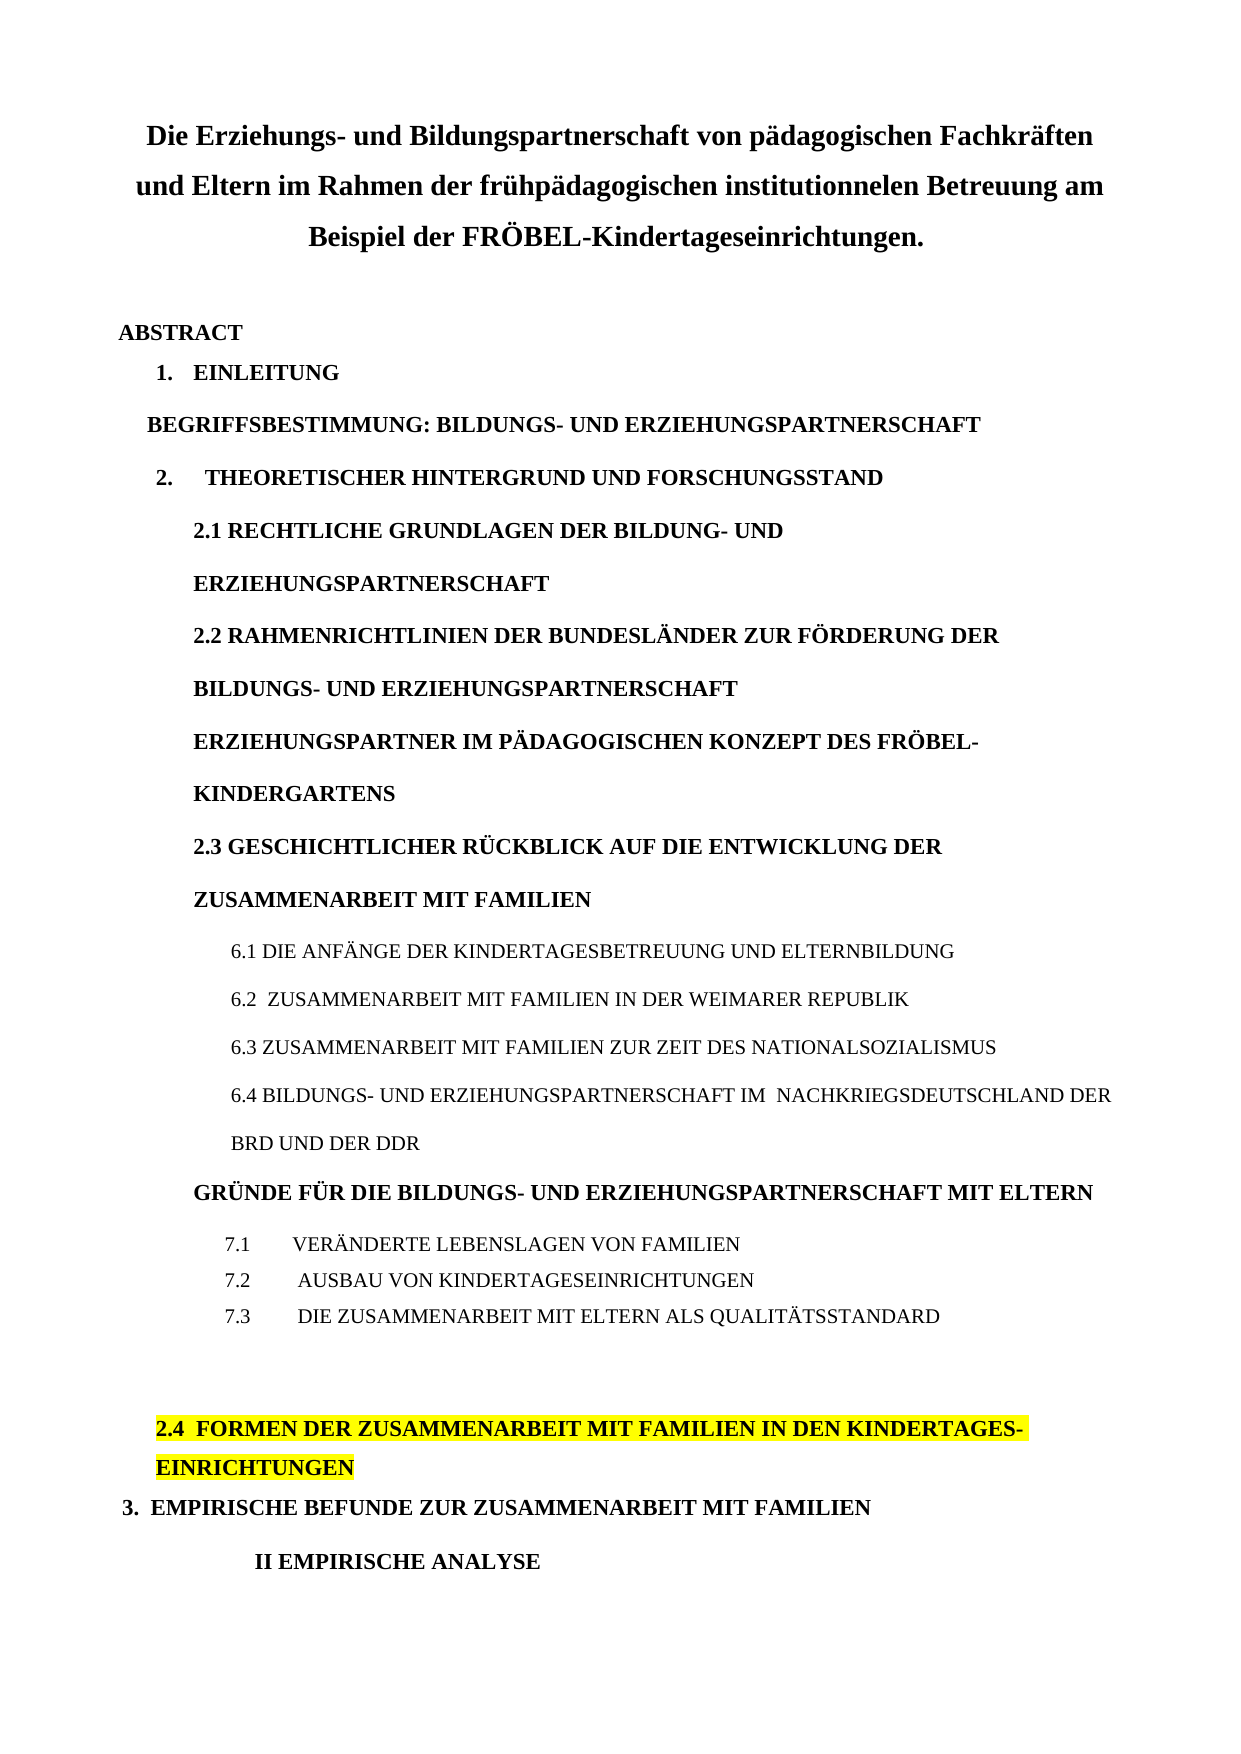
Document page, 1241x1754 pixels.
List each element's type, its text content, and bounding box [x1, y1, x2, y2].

list 7.2 AUSBAU VON KINDERTAGESEINRICHTUNGEN [156, 1268, 1122, 1292]
list 2.3 GESCHICHTLICHER RÜCKBLICK AUF DIE ENTWICKLUNG DER ZUSAMMENARBEIT MIT FAMILIEN [156, 833, 1122, 912]
list 2.1 RECHTLICHE GRUNDLAGEN DER BILDUNG- UND ERZIEHUNGSPARTNERSCHAFT [156, 517, 1122, 596]
list 3. EMPIRISCHE BEFUNDE ZUR ZUSAMMENARBEIT MIT FAMILIEN [122, 1493, 1122, 1520]
text BEGRIFFSBESTIMMUNG: BILDUNGS- UND ERZIEHUNGSPARTNERSCHAFT [118, 412, 1122, 438]
list ERZIEHUNGSPARTNER IM PÄDAGOGISCHEN KONZEPT DES FRÖBEL-KINDERGARTENS [156, 728, 1122, 807]
list 6.1 DIE ANFÄNGE DER KINDERTAGESBETREUUNG UND ELTERNBILDUNG [193, 939, 1122, 963]
list 2.2 RAHMENRICHTLINIEN DER BUNDESLÄNDER ZUR FÖRDERUNG DER BILDUNGS- UND ERZIEHUNGSPARTNERSCHAFT [156, 622, 1122, 701]
list 6.2 ZUSAMMENARBEIT MIT FAMILIEN IN DER WEIMARER REPUBLIK [193, 987, 1122, 1011]
list 7.3 DIE ZUSAMMENARBEIT MIT ELTERN ALS QUALITÄTSSTANDARD [156, 1304, 1122, 1328]
list 7.1 VERÄNDERTE LEBENSLAGEN VON FAMILIEN [156, 1232, 1122, 1256]
list 2.4 FORMEN DER ZUSAMMENARBEIT MIT FAMILIEN IN DEN KINDERTAGES- EINRICHTUNGEN [118, 1414, 1122, 1480]
text II EMPIRISCHE ANALYSE [118, 1546, 1122, 1575]
text ABSTRACT [118, 319, 1122, 346]
list EINLEITUNG [156, 359, 1122, 385]
text Die Erziehungs- und Bildungspartnerschaft von pädagogischen Fachkräften und Eltern im Rahmen der frühpädagogischen institutionnelen Betreuung am Beispiel der FRÖBEL-Kindertageseinrichtungen. [118, 118, 1122, 252]
list GRÜNDE FÜR DIE BILDUNGS- UND ERZIEHUNGSPARTNERSCHAFT MIT ELTERN [156, 1179, 1122, 1206]
list 6.3 ZUSAMMENARBEIT MIT FAMILIEN ZUR ZEIT DES NATIONALSOZIALISMUS [193, 1035, 1122, 1059]
list 6.4 BILDUNGS- UND ERZIEHUNGSPARTNERSCHAFT IM NACHKRIEGSDEUTSCHLAND DER BRD UND DER DDR [193, 1083, 1122, 1155]
list THEORETISCHER HINTERGRUND UND FORSCHUNGSSTAND [156, 464, 1122, 491]
